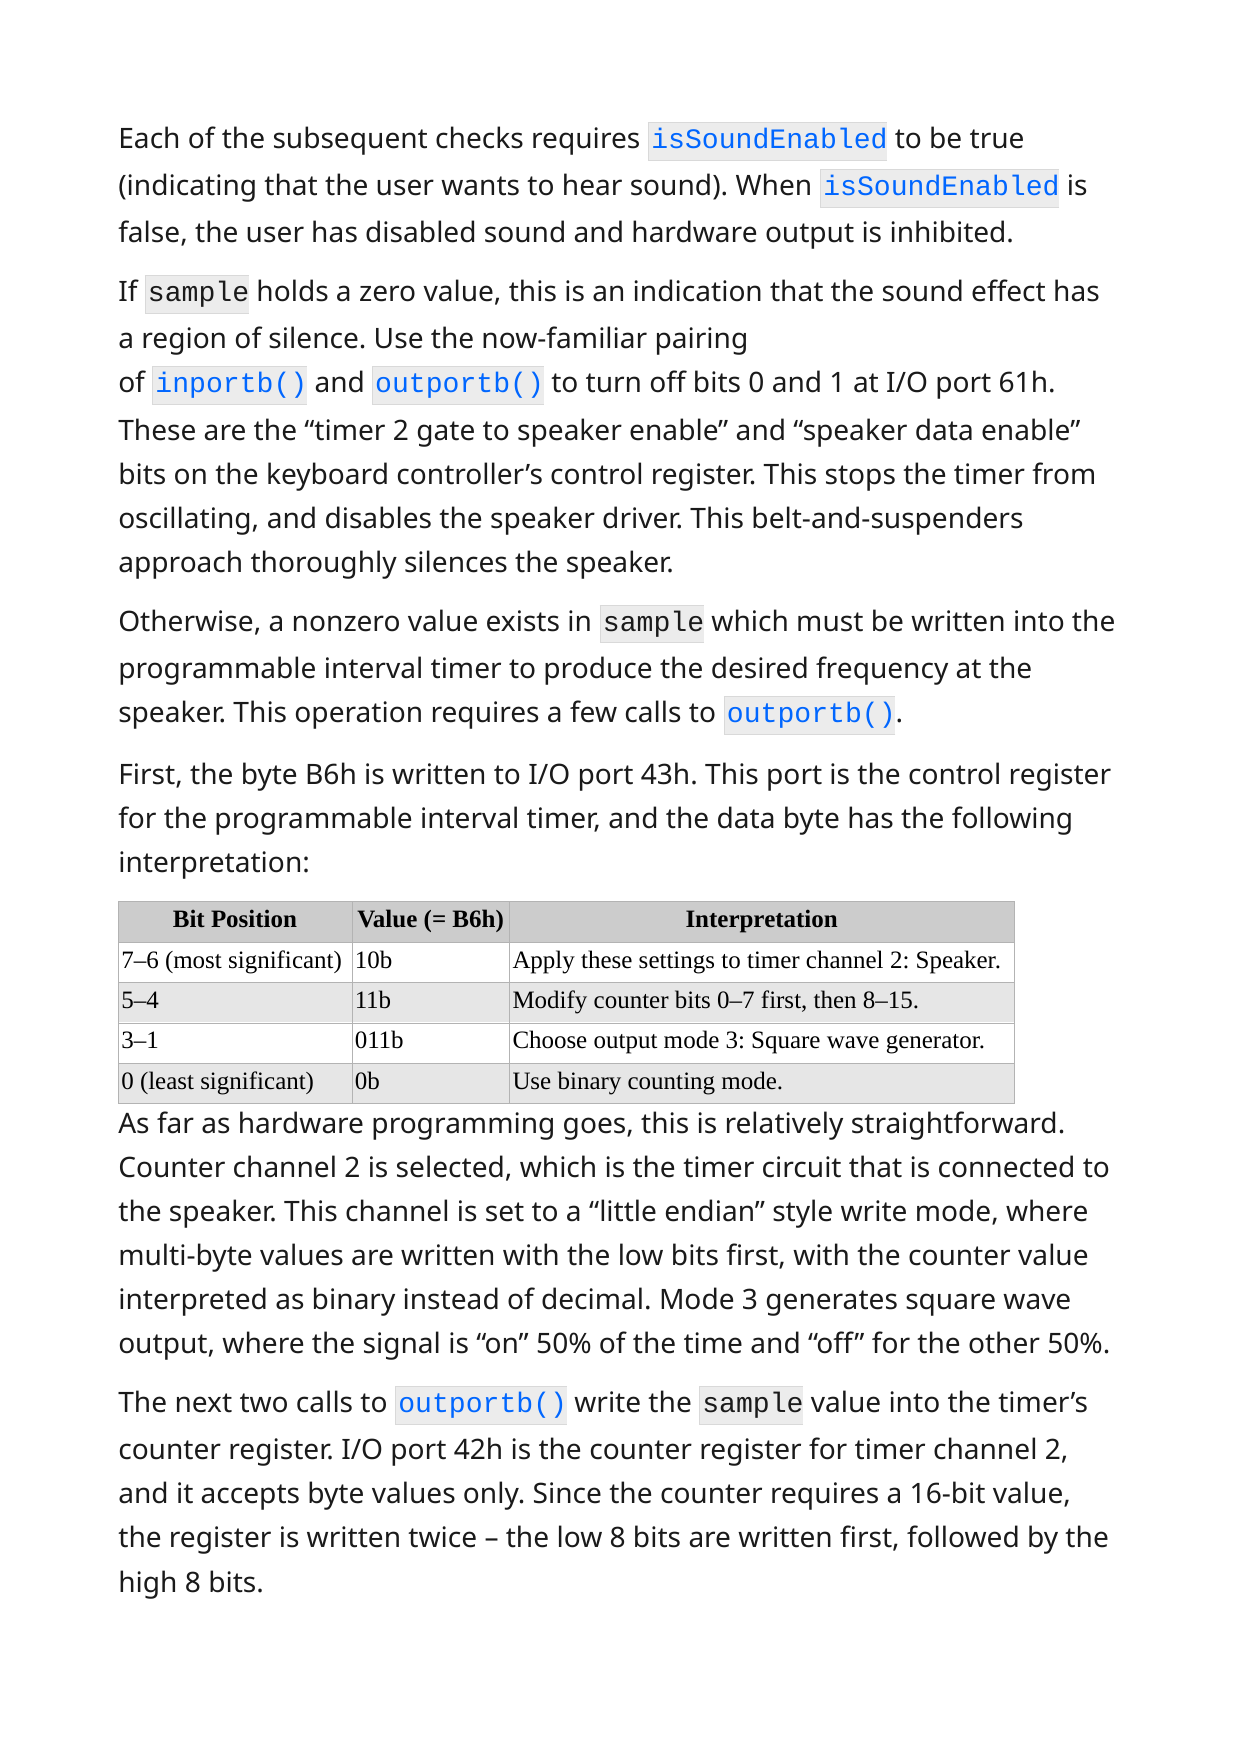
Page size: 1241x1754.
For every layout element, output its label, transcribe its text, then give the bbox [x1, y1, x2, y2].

text If sample holds a zero value, this is an indication that the sound effect has a region of silence. Use the now-familiar pairing of inportb() and outportb() to turn off bits 0 and 1 at I/O port 61h. These are the “timer 2 gate to speaker enable” and “speaker data enable” bits on the keyboard controller’s control register. This stops the timer from oscillating, and disables the speaker driver. This belt-and-suspenders approach thoroughly silences the speaker. [118, 271, 1122, 581]
table_cell 5–4 [119, 983, 352, 1022]
table_cell 0 (least significant) [119, 1064, 352, 1103]
table_header Bit Position [119, 902, 352, 942]
table_cell 011b [353, 1024, 509, 1063]
table_cell 7–6 (most significant) [119, 943, 352, 982]
table_header Interpretation [510, 902, 1014, 942]
table_cell 3–1 [119, 1024, 352, 1063]
table_cell Choose output mode 3: Square wave generator. [510, 1024, 1014, 1063]
table_cell Use binary counting mode. [510, 1064, 1014, 1103]
table_cell Apply these settings to timer channel 2: Speaker. [510, 943, 1014, 982]
text As far as hardware programming goes, this is relatively straightforward. Counter channel 2 is selected, which is the timer circuit that is connected to the speaker. This channel is set to a “little endian” style write mode, where multi-byte values are written with the low bits first, with the counter value interpreted as binary instead of decimal. Mode 3 generates square wave output, where the signal is “on” 50% of the time and “off” for the other 50%. [118, 1103, 1122, 1362]
table_cell Modify counter bits 0–7 first, then 8–15. [510, 983, 1014, 1022]
text Otherwise, a nonzero value exists in sample which must be written into the programmable interval timer to produce the desired frequency at the speaker. This operation requires a few calls to outportb(). [118, 601, 1122, 734]
text Each of the subsequent checks requires isSoundEnabled to be true (indicating that the user wants to hear sound). When isSoundEnabled is false, the user has disabled sound and hardware output is inhibited. [118, 118, 1122, 251]
table_cell 10b [353, 943, 509, 982]
table_cell 11b [353, 983, 509, 1022]
table_cell 0b [353, 1064, 509, 1103]
text First, the byte B6h is written to I/O port 43h. This port is the control register for the programmable interval timer, and the data byte has the following interpretation: [118, 754, 1122, 881]
table_header Value (= B6h) [353, 902, 509, 942]
text The next two calls to outportb() write the sample value into the timer’s counter register. I/O port 42h is the counter register for timer channel 2, and it accepts byte values only. Since the counter requires a 16-bit value, the register is written twice – the low 8 bits are written first, followed by the high 8 bits. [118, 1382, 1122, 1600]
